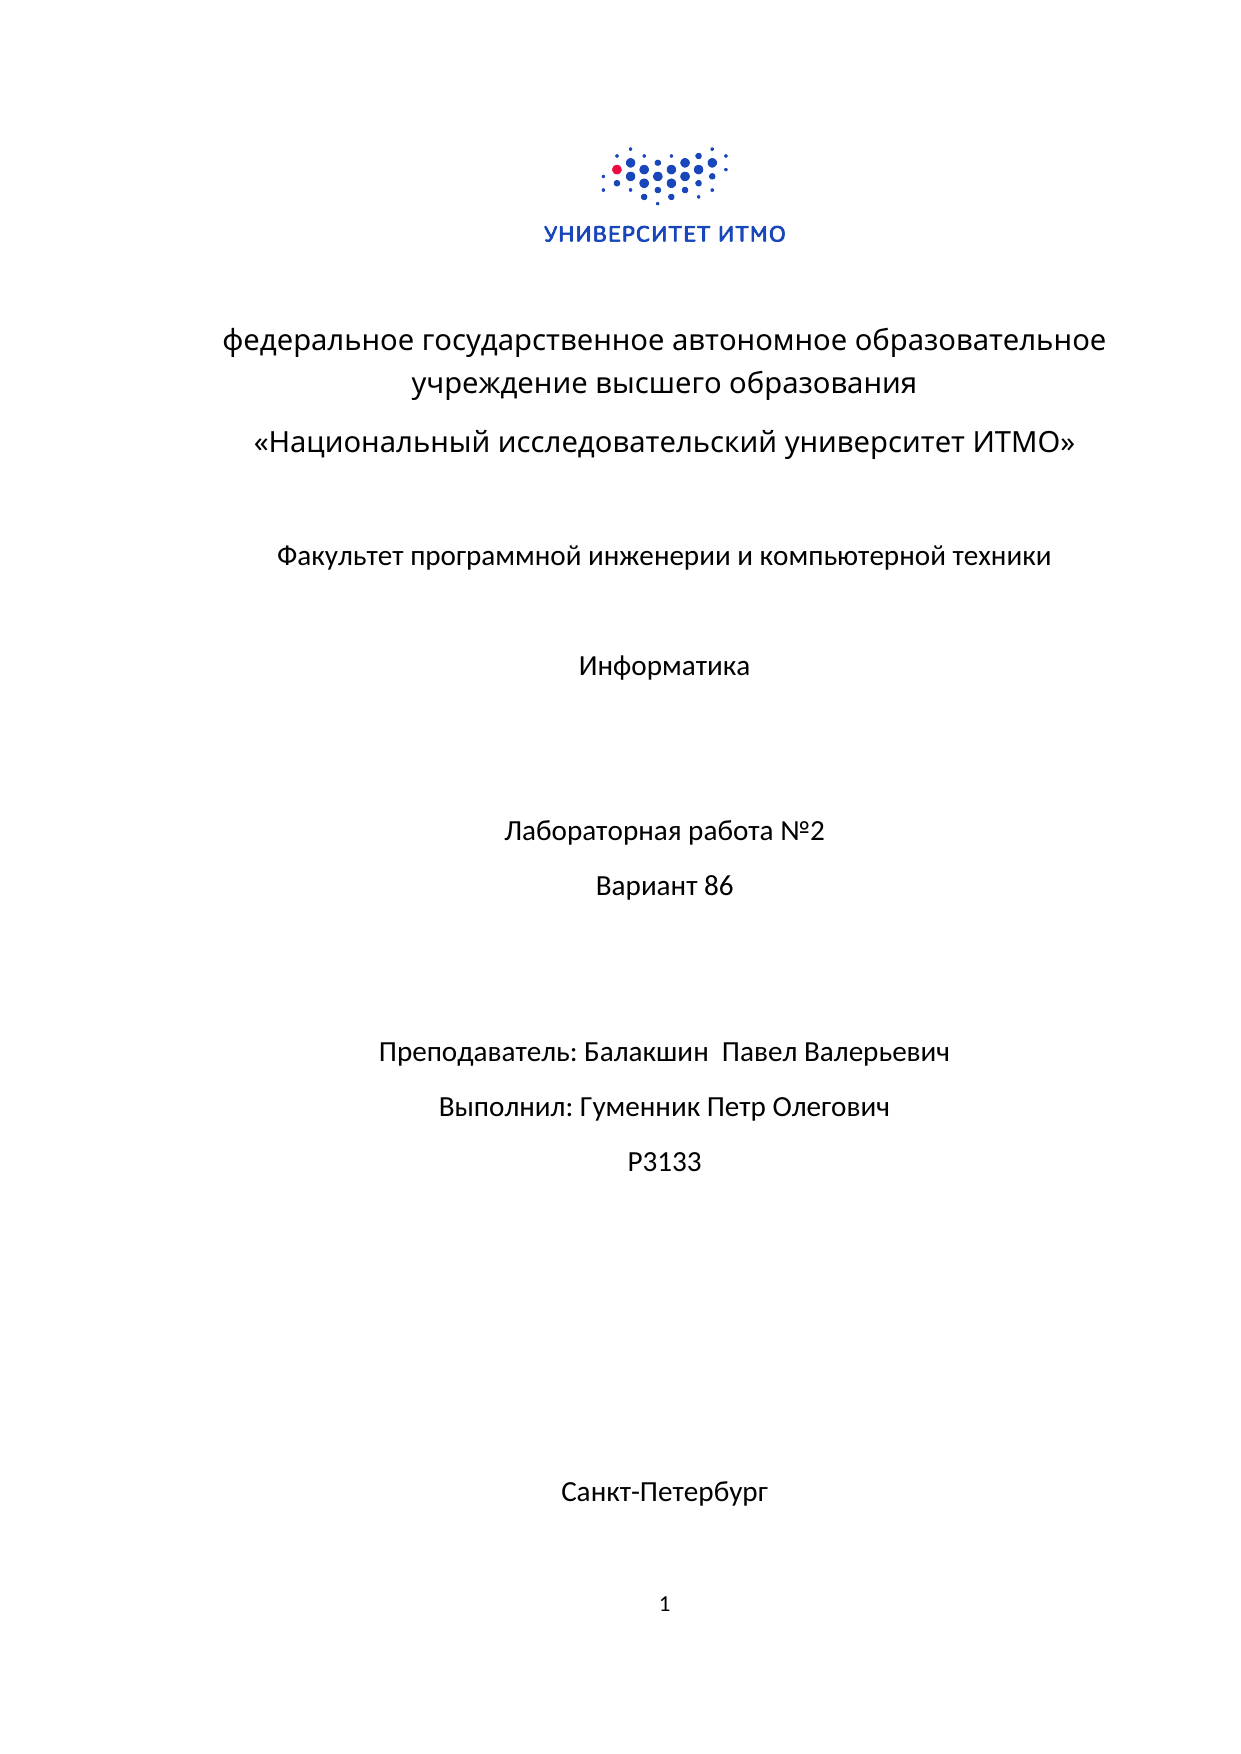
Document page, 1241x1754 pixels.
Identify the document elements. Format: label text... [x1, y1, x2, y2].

picture [515, 118, 814, 271]
text «Национальный исследовательский университет ИТМО» [177, 421, 1152, 461]
text Р3133 [177, 1143, 1152, 1178]
text Вариант 86 [177, 867, 1152, 903]
text Преподаватель: Балакшин Павел Валерьевич [177, 1033, 1152, 1068]
text Санкт-Петербург [177, 1473, 1152, 1509]
text Информатика [177, 647, 1152, 683]
text Факультет программной инженерии и компьютерной техники [177, 537, 1152, 572]
text Лабораторная работа №2 [177, 812, 1152, 848]
text федеральное государственное автономное образовательное учреждение высшего образования [177, 319, 1152, 402]
text Выполнил: Гуменник Петр Олегович [177, 1088, 1152, 1123]
